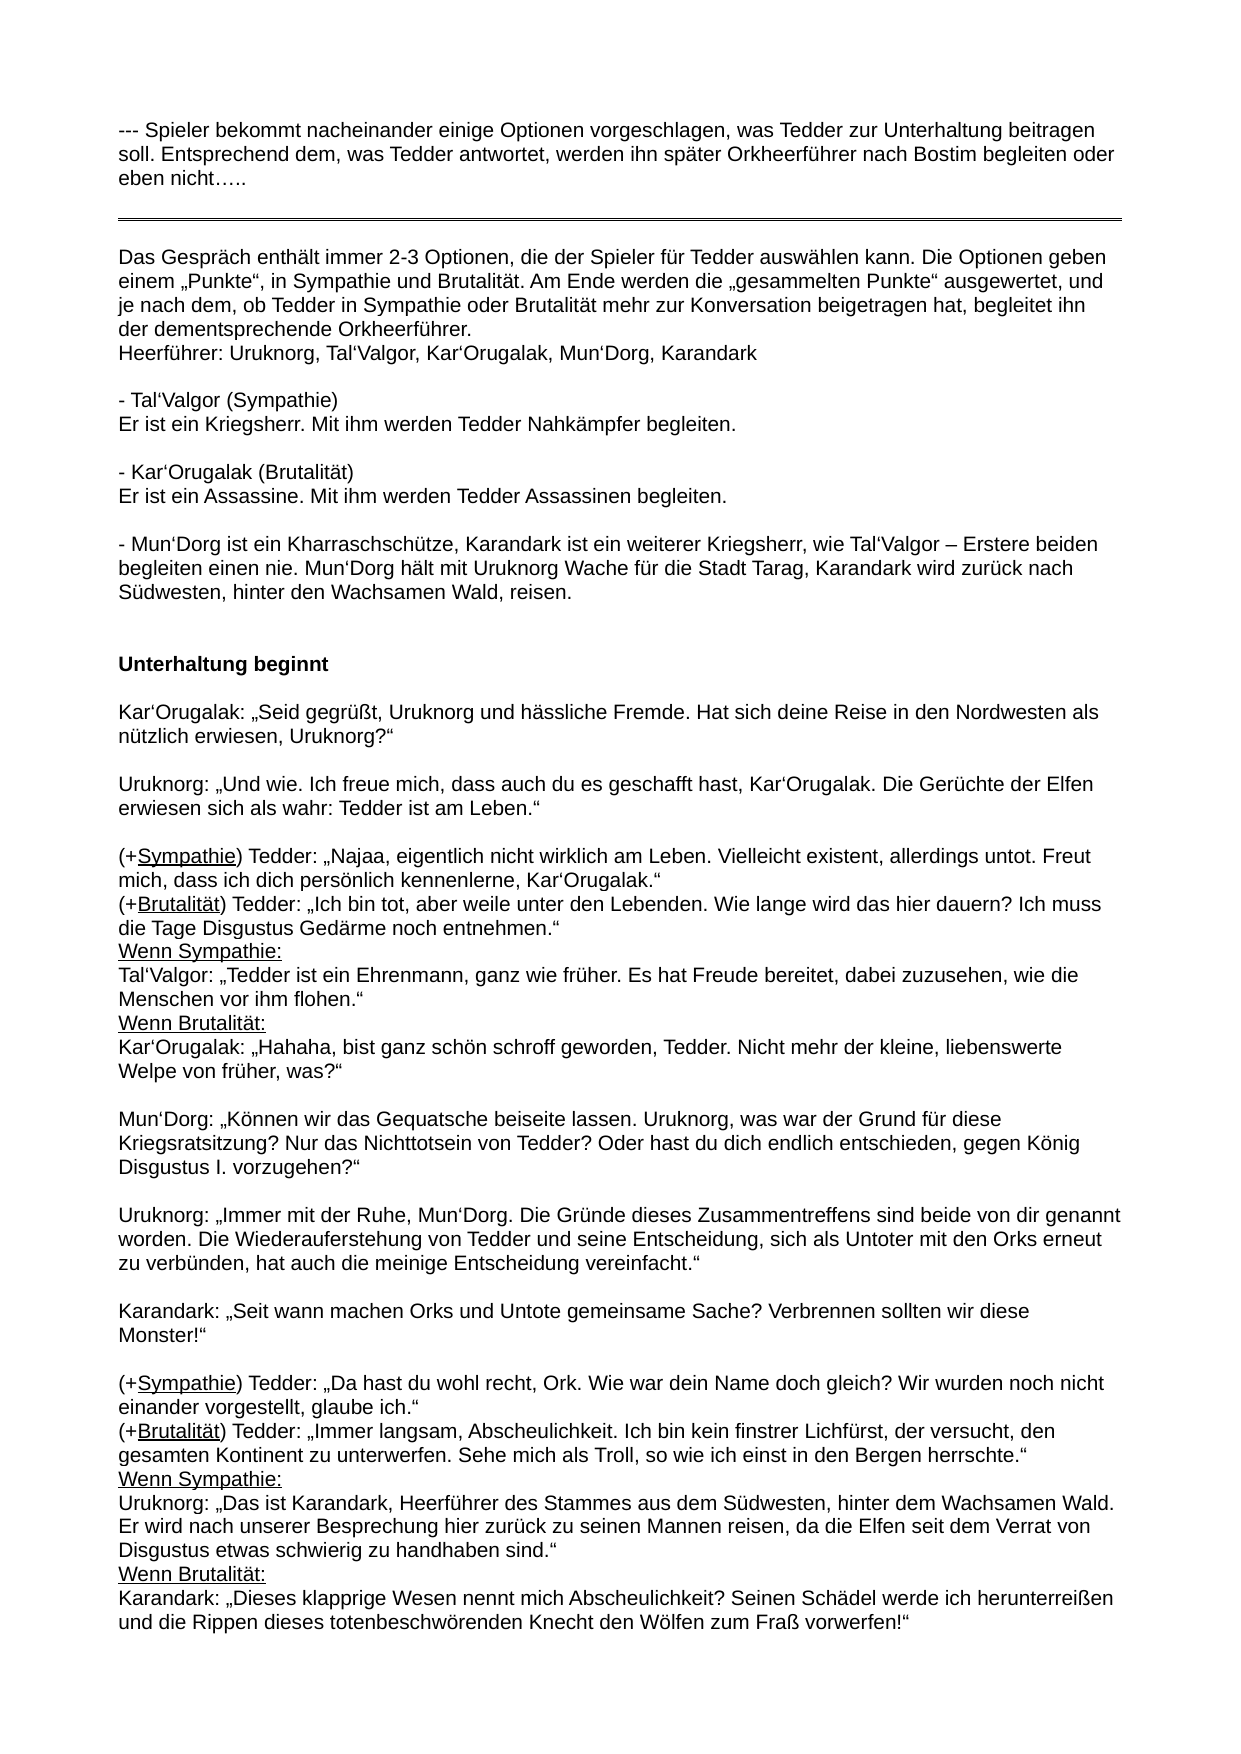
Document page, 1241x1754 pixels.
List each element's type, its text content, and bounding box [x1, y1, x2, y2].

text (+Brutalität) Tedder: „Immer langsam, Abscheulichkeit. Ich bin kein finstrer Lichfürst, der versucht, den gesamten Kontinent zu unterwerfen. Sehe mich als Troll, so wie ich einst in den Bergen herrschte.“ [118, 1418, 1122, 1466]
text - Mun‘Dorg ist ein Kharraschschütze, Karandark ist ein weiterer Kriegsherr, wie Tal‘Valgor – Erstere beiden begleiten einen nie. Mun‘Dorg hält mit Uruknorg Wache für die Stadt Tarag, Karandark wird zurück nach Südwesten, hinter den Wachsamen Wald, reisen. [118, 532, 1122, 604]
text (+Brutalität) Tedder: „Ich bin tot, aber weile unter den Lebenden. Wie lange wird das hier dauern? Ich muss die Tage Disgustus Gedärme noch entnehmen.“ [118, 891, 1122, 939]
text Mun‘Dorg: „Können wir das Gequatsche beiseite lassen. Uruknorg, was war der Grund für diese Kriegsratsitzung? Nur das Nichttotsein von Tedder? Oder hast du dich endlich entschieden, gegen König Disgustus I. vorzugehen?“ [118, 1107, 1122, 1179]
text Kar‘Orugalak: „Hahaha, bist ganz schön schroff geworden, Tedder. Nicht mehr der kleine, liebenswerte Welpe von früher, was?“ [118, 1035, 1122, 1083]
text (+Sympathie) Tedder: „Da hast du wohl recht, Ork. Wie war dein Name doch gleich? Wir wurden noch nicht einander vorgestellt, glaube ich.“ [118, 1371, 1122, 1418]
text Das Gespräch enthält immer 2-3 Optionen, die der Spieler für Tedder auswählen kann. Die Optionen geben einem „Punkte“, in Sympathie und Brutalität. Am Ende werden die „gesammelten Punkte“ ausgewertet, und je nach dem, ob Tedder in Sympathie oder Brutalität mehr zur Konversation beigetragen hat, begleitet ihn der dementsprechende Orkheerführer. [118, 244, 1122, 340]
text Er ist ein Assassine. Mit ihm werden Tedder Assassinen begleiten. [118, 484, 1122, 508]
text Unterhaltung beginnt [118, 652, 1122, 676]
text Kar‘Orugalak: „Seid gegrüßt, Uruknorg und hässliche Fremde. Hat sich deine Reise in den Nordwesten als nützlich erwiesen, Uruknorg?“ [118, 700, 1122, 748]
text Tal‘Valgor: „Tedder ist ein Ehrenmann, ganz wie früher. Es hat Freude bereitet, dabei zuzusehen, wie die Menschen vor ihm flohen.“ [118, 963, 1122, 1011]
text Wenn Brutalität: [118, 1011, 1122, 1035]
text - Tal‘Valgor (Sympathie) [118, 388, 1122, 412]
text Heerführer: Uruknorg, Tal‘Valgor, Kar‘Orugalak, Mun‘Dorg, Karandark [118, 340, 1122, 364]
text Wenn Sympathie: [118, 1466, 1122, 1490]
text - Kar‘Orugalak (Brutalität) [118, 460, 1122, 484]
text Karandark: „Dieses klapprige Wesen nennt mich Abscheulichkeit? Seinen Schädel werde ich herunterreißen und die Rippen dieses totenbeschwörenden Knecht den Wölfen zum Fraß vorwerfen!“ [118, 1586, 1122, 1634]
text Er ist ein Kriegsherr. Mit ihm werden Tedder Nahkämpfer begleiten. [118, 412, 1122, 436]
text --- Spieler bekommt nacheinander einige Optionen vorgeschlagen, was Tedder zur Unterhaltung beitragen soll. Entsprechend dem, was Tedder antwortet, werden ihn später Orkheerführer nach Bostim begleiten oder eben nicht….. [118, 118, 1122, 190]
text Uruknorg: „Immer mit der Ruhe, Mun‘Dorg. Die Gründe dieses Zusammentreffens sind beide von dir genannt worden. Die Wiederauferstehung von Tedder und seine Entscheidung, sich als Untoter mit den Orks erneut zu verbünden, hat auch die meinige Entscheidung vereinfacht.“ [118, 1203, 1122, 1275]
text Wenn Brutalität: [118, 1562, 1122, 1586]
text Uruknorg: „Das ist Karandark, Heerführer des Stammes aus dem Südwesten, hinter dem Wachsamen Wald. Er wird nach unserer Besprechung hier zurück zu seinen Mannen reisen, da die Elfen seit dem Verrat von Disgustus etwas schwierig zu handhaben sind.“ [118, 1490, 1122, 1562]
text (+Sympathie) Tedder: „Najaa, eigentlich nicht wirklich am Leben. Vielleicht existent, allerdings untot. Freut mich, dass ich dich persönlich kennenlerne, Kar‘Orugalak.“ [118, 843, 1122, 891]
text Wenn Sympathie: [118, 939, 1122, 963]
text Karandark: „Seit wann machen Orks und Untote gemeinsame Sache? Verbrennen sollten wir diese Monster!“ [118, 1299, 1122, 1347]
text Uruknorg: „Und wie. Ich freue mich, dass auch du es geschafft hast, Kar‘Orugalak. Die Gerüchte der Elfen erwiesen sich als wahr: Tedder ist am Leben.“ [118, 772, 1122, 819]
